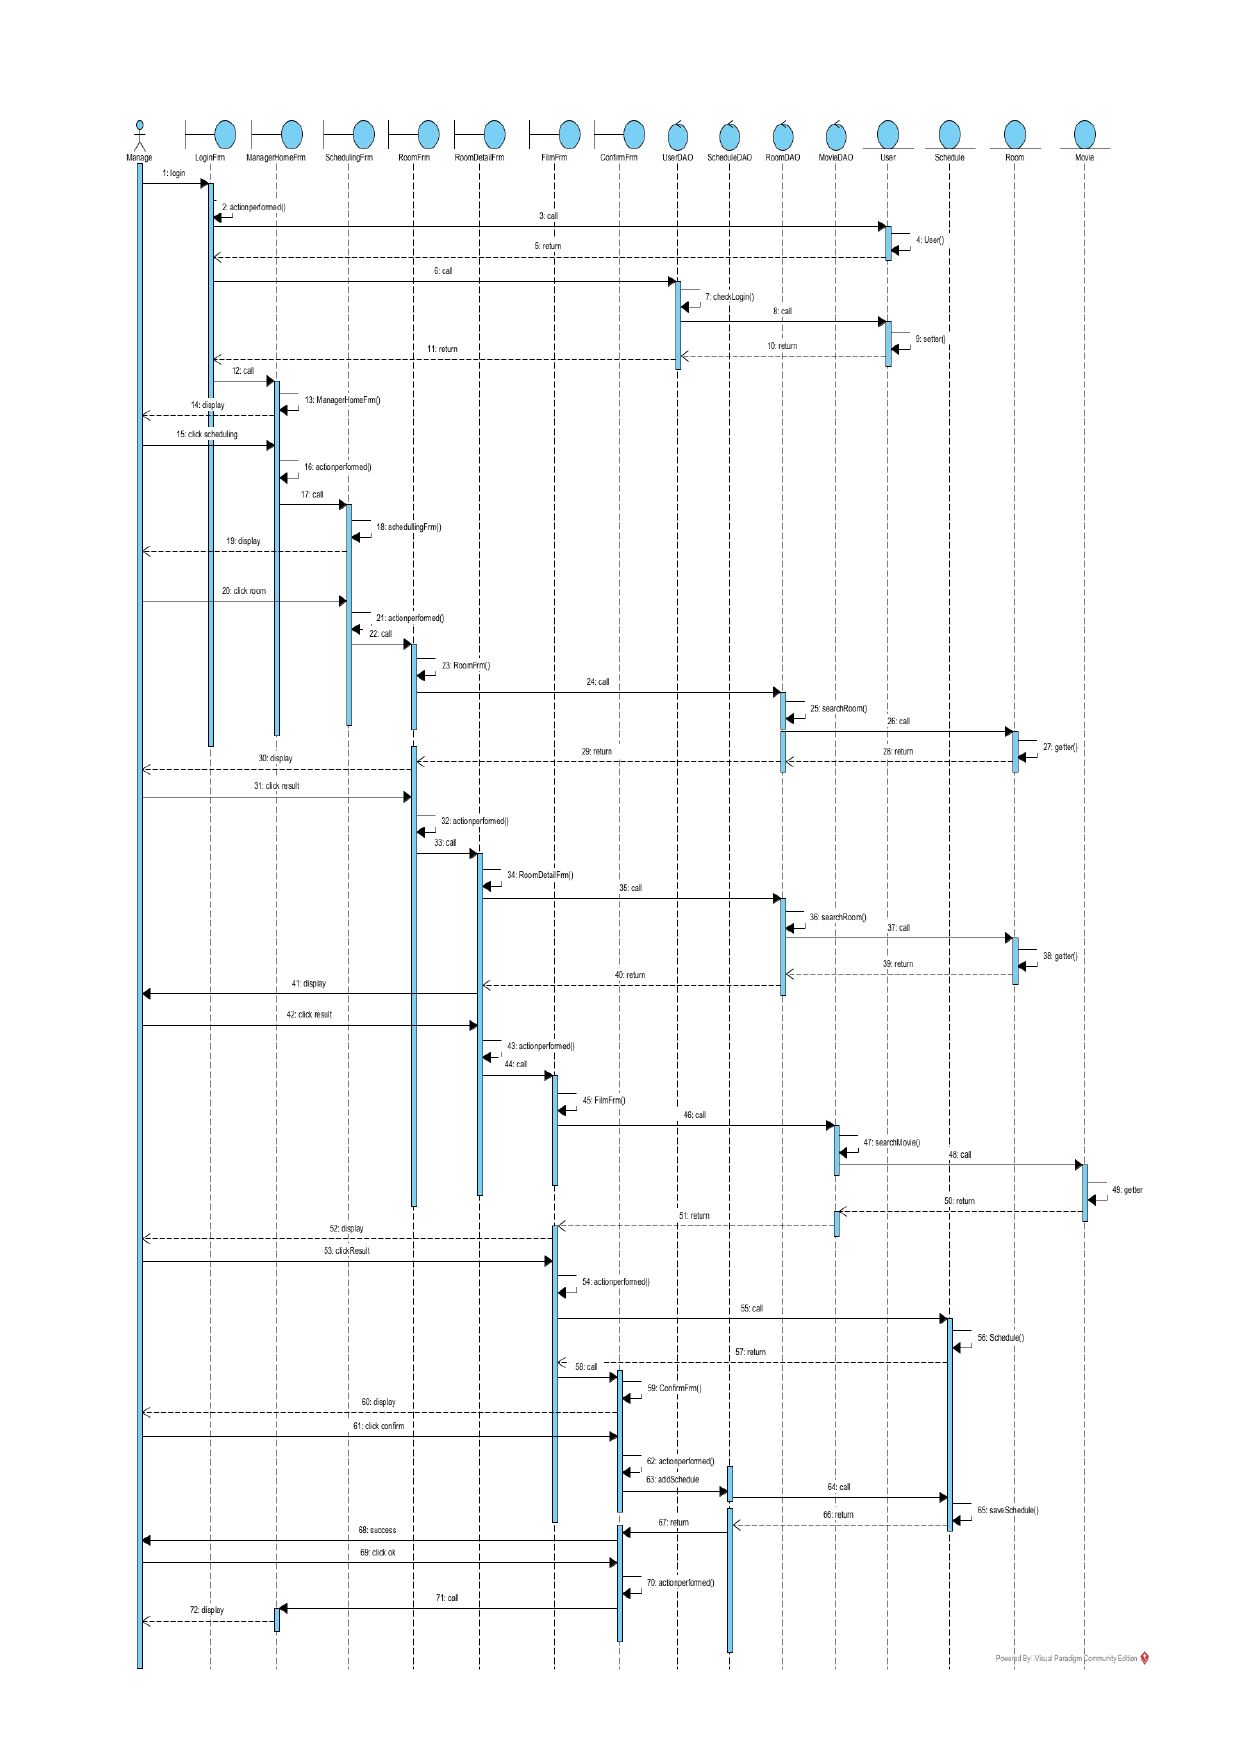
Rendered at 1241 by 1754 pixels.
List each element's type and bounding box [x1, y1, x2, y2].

picture [118, 118, 1152, 1672]
